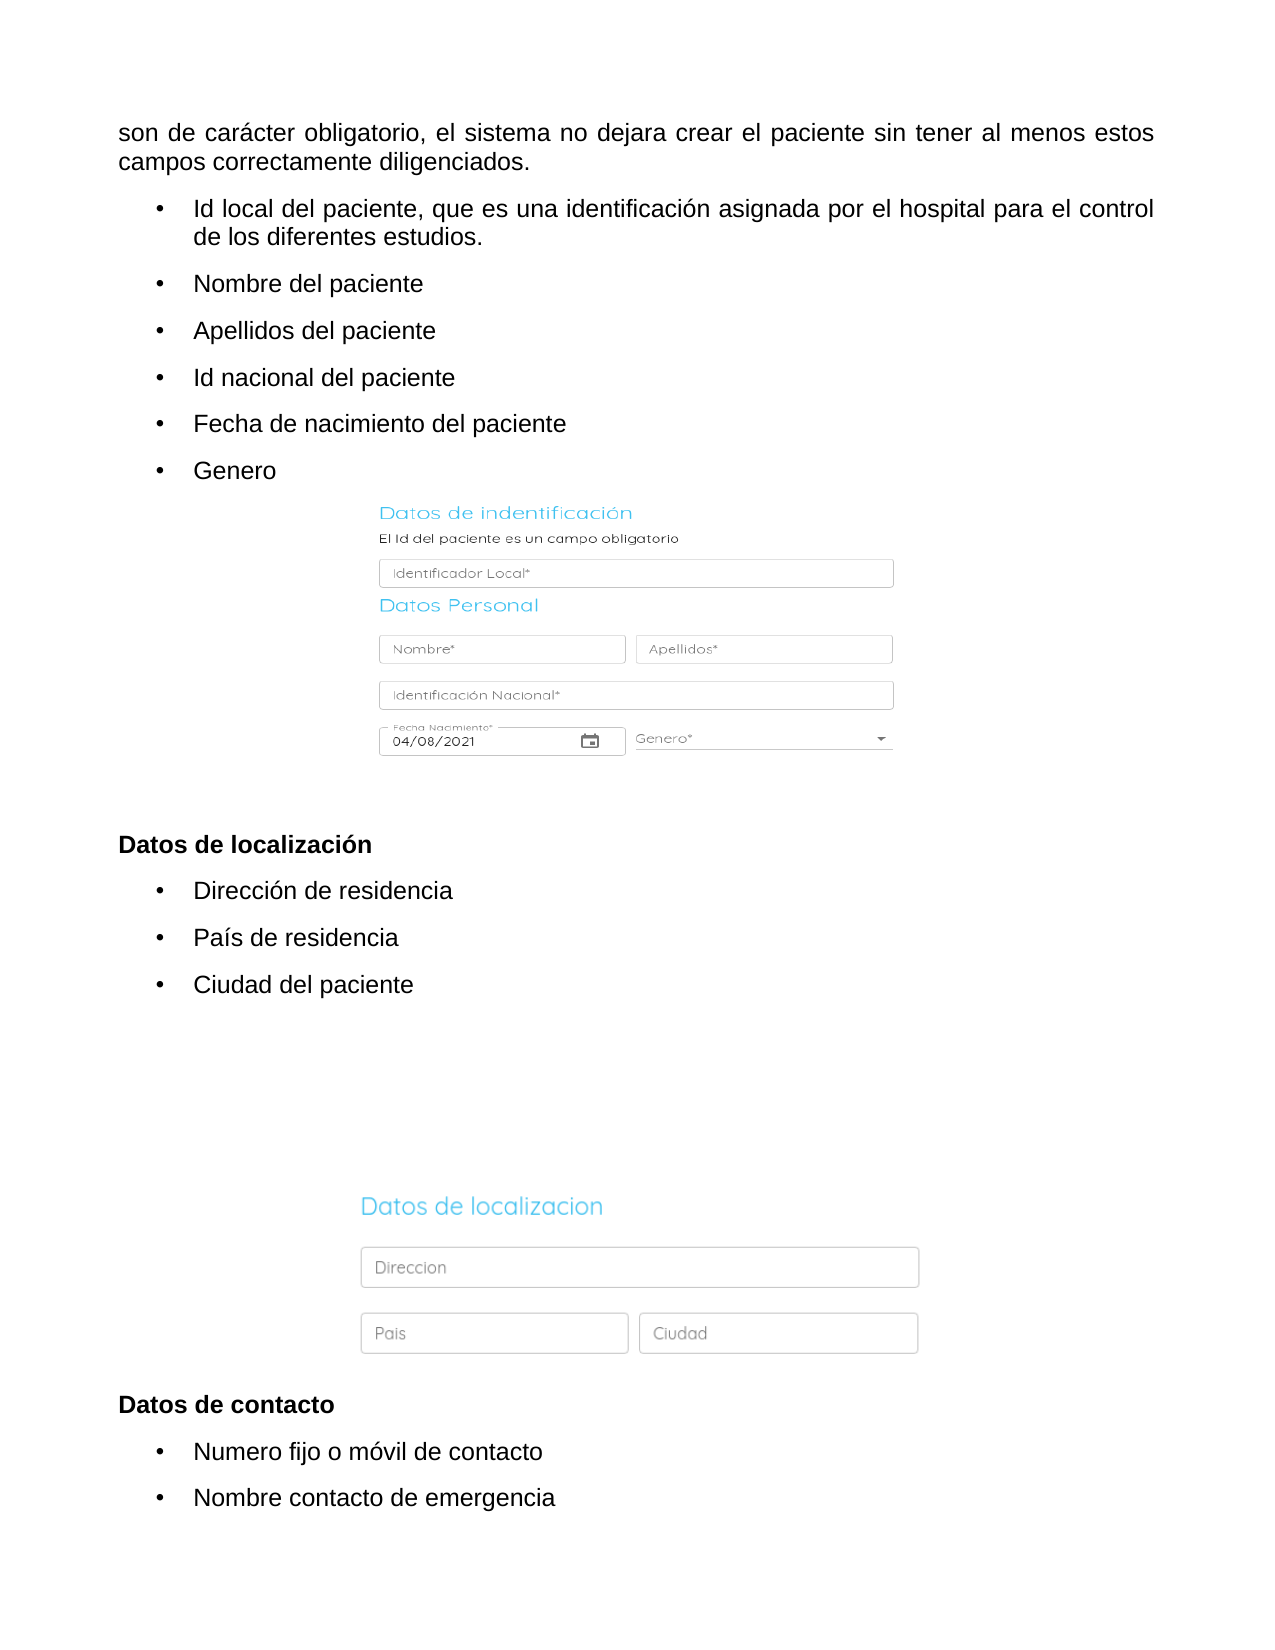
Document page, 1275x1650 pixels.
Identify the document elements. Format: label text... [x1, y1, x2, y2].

text Datos de contacto [118, 1390, 1157, 1419]
list País de residencia [156, 923, 1157, 952]
text son de carácter obligatorio, el sistema no dejara crear el paciente sin tener al menos estos campos correctamente diligenciados. [118, 118, 1157, 176]
list Id nacional del paciente [156, 363, 1157, 391]
list Nombre contacto de emergencia [156, 1483, 1157, 1512]
list Genero [156, 456, 1157, 485]
text Datos de localización [118, 829, 1157, 858]
list Dirección de residencia [156, 876, 1157, 905]
list Apellidos del paciente [156, 316, 1157, 345]
list Fecha de nacimiento del paciente [156, 409, 1157, 438]
list Id local del paciente, que es una identificación asignada por el hospital para el control de los diferentes estudios. [156, 193, 1157, 251]
list Nombre del paciente [156, 269, 1157, 298]
list Numero fijo o móvil de contacto [156, 1437, 1157, 1465]
list Ciudad del paciente [156, 970, 1157, 999]
